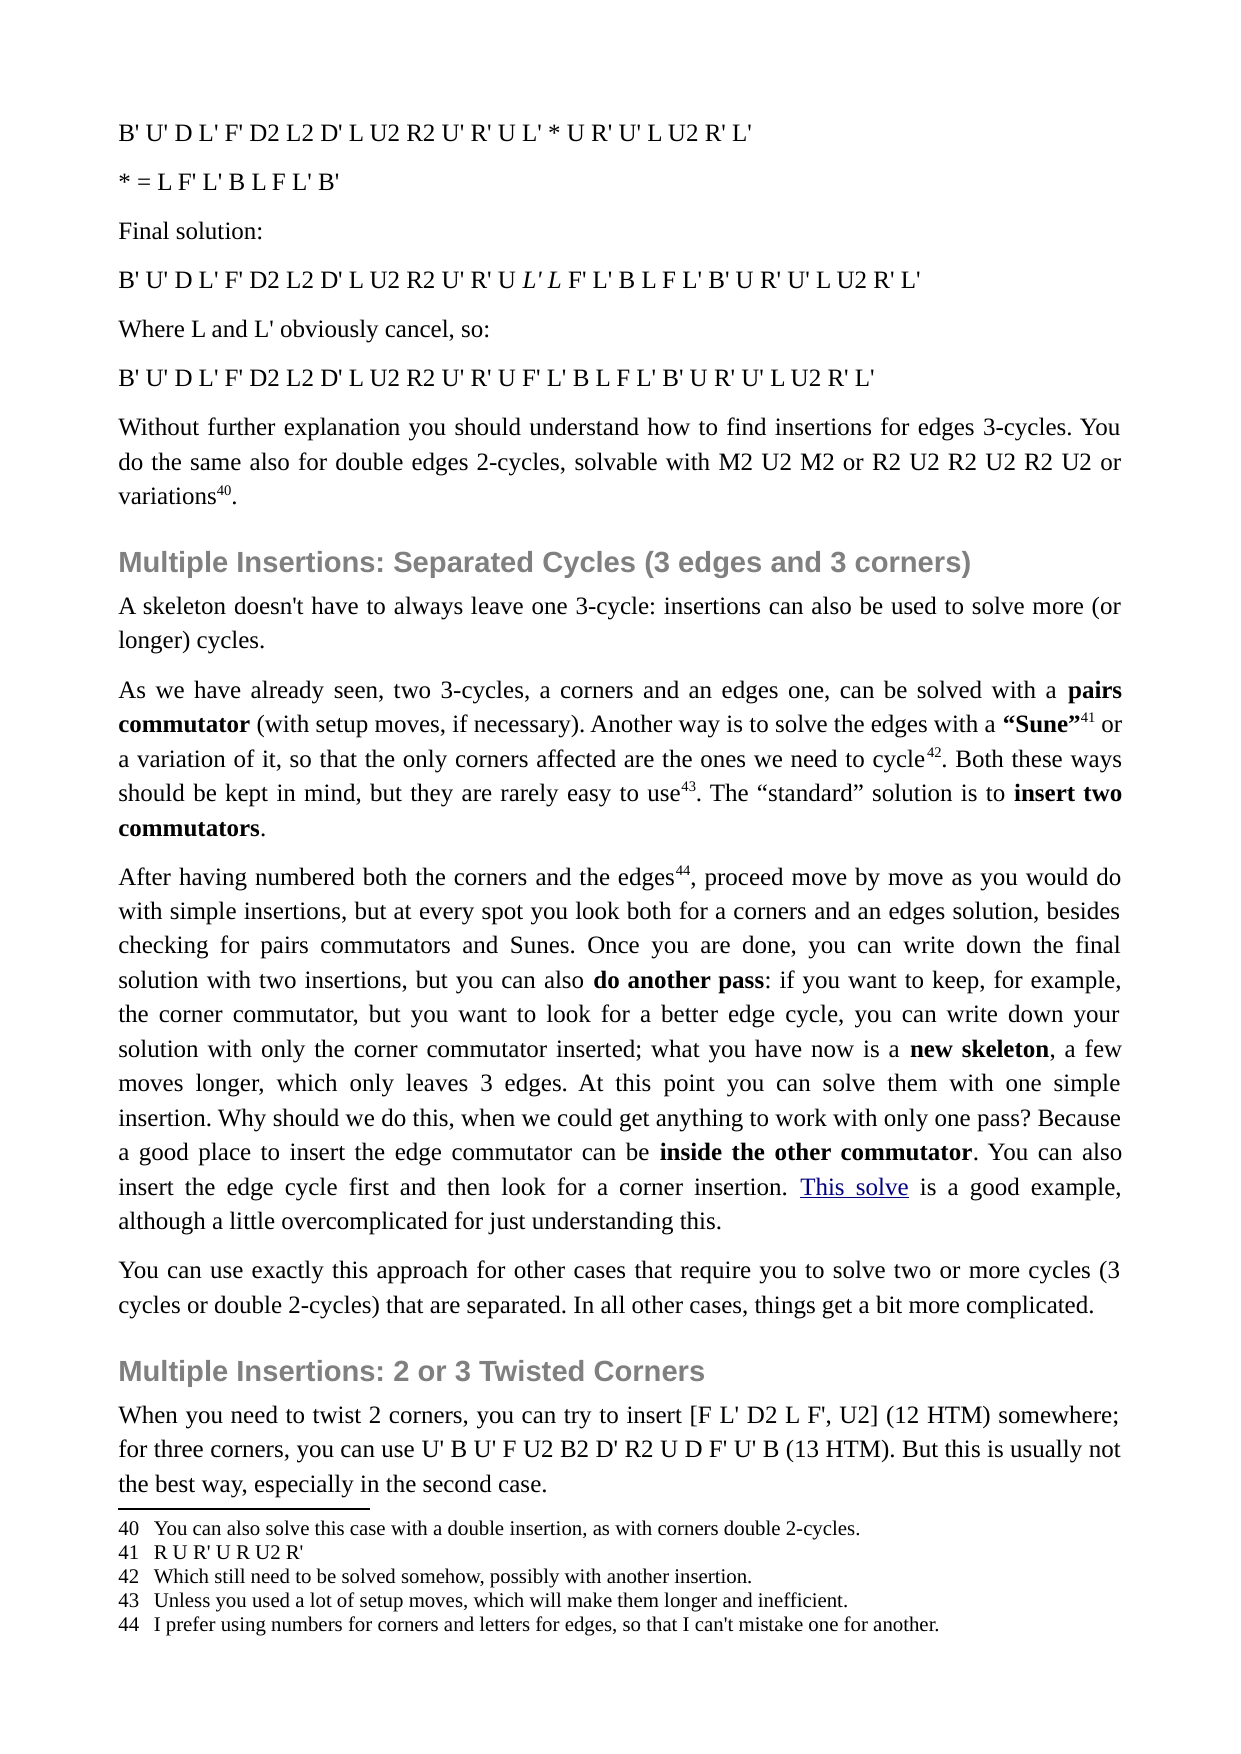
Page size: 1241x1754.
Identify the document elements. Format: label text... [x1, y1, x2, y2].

text Without further explanation you should understand how to find insertions for edges 3-cycles. You do the same also for double edges 2-cycles, solvable with M2 U2 M2 or R2 U2 R2 U2 R2 U2 or variations. [118, 412, 1122, 510]
text When you need to twist 2 corners, you can try to insert [F L' D2 L F', U2] (12 HTM) somewhere; for three corners, you can use U' B U' F U2 B2 D' R2 U D F' U' B (13 HTM). But this is usually not the best way, especially in the second case. [118, 1400, 1122, 1497]
subtitle Multiple Insertions: Separated Cycles (3 edges and 3 corners) [118, 545, 1122, 579]
text Unless you used a lot of setup moves, which will make them longer and inefficient. [118, 1588, 1122, 1612]
text As we have already seen, two 3-cycles, a corners and an edges one, can be solved with a pairs commutator (with setup moves, if necessary). Another way is to solve the edges with a “Sune” or a variation of it, so that the only corners affected are the ones we need to cycle. Both these ways should be kept in mind, but they are rarely easy to use. The “standard” solution is to insert two commutators. [118, 675, 1122, 841]
text After having numbered both the corners and the edges, proceed move by move as you would do with simple insertions, but at every spot you look both for a corners and an edges solution, besides checking for pairs commutators and Sunes. Once you are done, you can write down the final solution with two insertions, but you can also do another pass: if you want to keep, for example, the corner commutator, but you want to look for a better edge cycle, you can write down your solution with only the corner commutator inserted; what you have now is a new skeleton, a few moves longer, which only leaves 3 edges. At this point you can solve them with one simple insertion. Why should we do this, when we could get anything to work with only one pass? Because a good place to insert the edge commutator can be inside the other commutator. You can also insert the edge cycle first and then look for a corner insertion. This solve is a good example, although a little overcomplicated for just understanding this. [118, 862, 1122, 1235]
text Where L and L' obviously cancel, so: [118, 314, 1122, 343]
text Which still need to be solved somehow, possibly with another insertion. [118, 1564, 1122, 1588]
text A skeleton doesn't have to always leave one 3-cycle: insertions can also be used to solve more (or longer) cycles. [118, 591, 1122, 654]
text Final solution: [118, 216, 1122, 245]
text B' U' D L' F' D2 L2 D' L U2 R2 U' R' U L' L F' L' B L F L' B' U R' U' L U2 R' L' [118, 265, 1122, 294]
text B' U' D L' F' D2 L2 D' L U2 R2 U' R' U F' L' B L F L' B' U R' U' L U2 R' L' [118, 363, 1122, 392]
text R U R' U R U2 R' [118, 1539, 1122, 1564]
text B' U' D L' F' D2 L2 D' L U2 R2 U' R' U L' * U R' U' L U2 R' L' [118, 118, 1122, 147]
text You can also solve this case with a double insertion, as with corners double 2-cycles. [118, 1516, 1122, 1539]
text You can use exactly this approach for other cases that require you to solve two or more cycles (3 cycles or double 2-cycles) that are separated. In all other cases, things get a bit more complicated. [118, 1256, 1122, 1319]
subtitle Multiple Insertions: 2 or 3 Twisted Corners [118, 1354, 1122, 1387]
text I prefer using numbers for corners and letters for edges, so that I can't mistake one for another. [118, 1612, 1122, 1636]
text * = L F' L' B L F L' B' [118, 167, 1122, 196]
